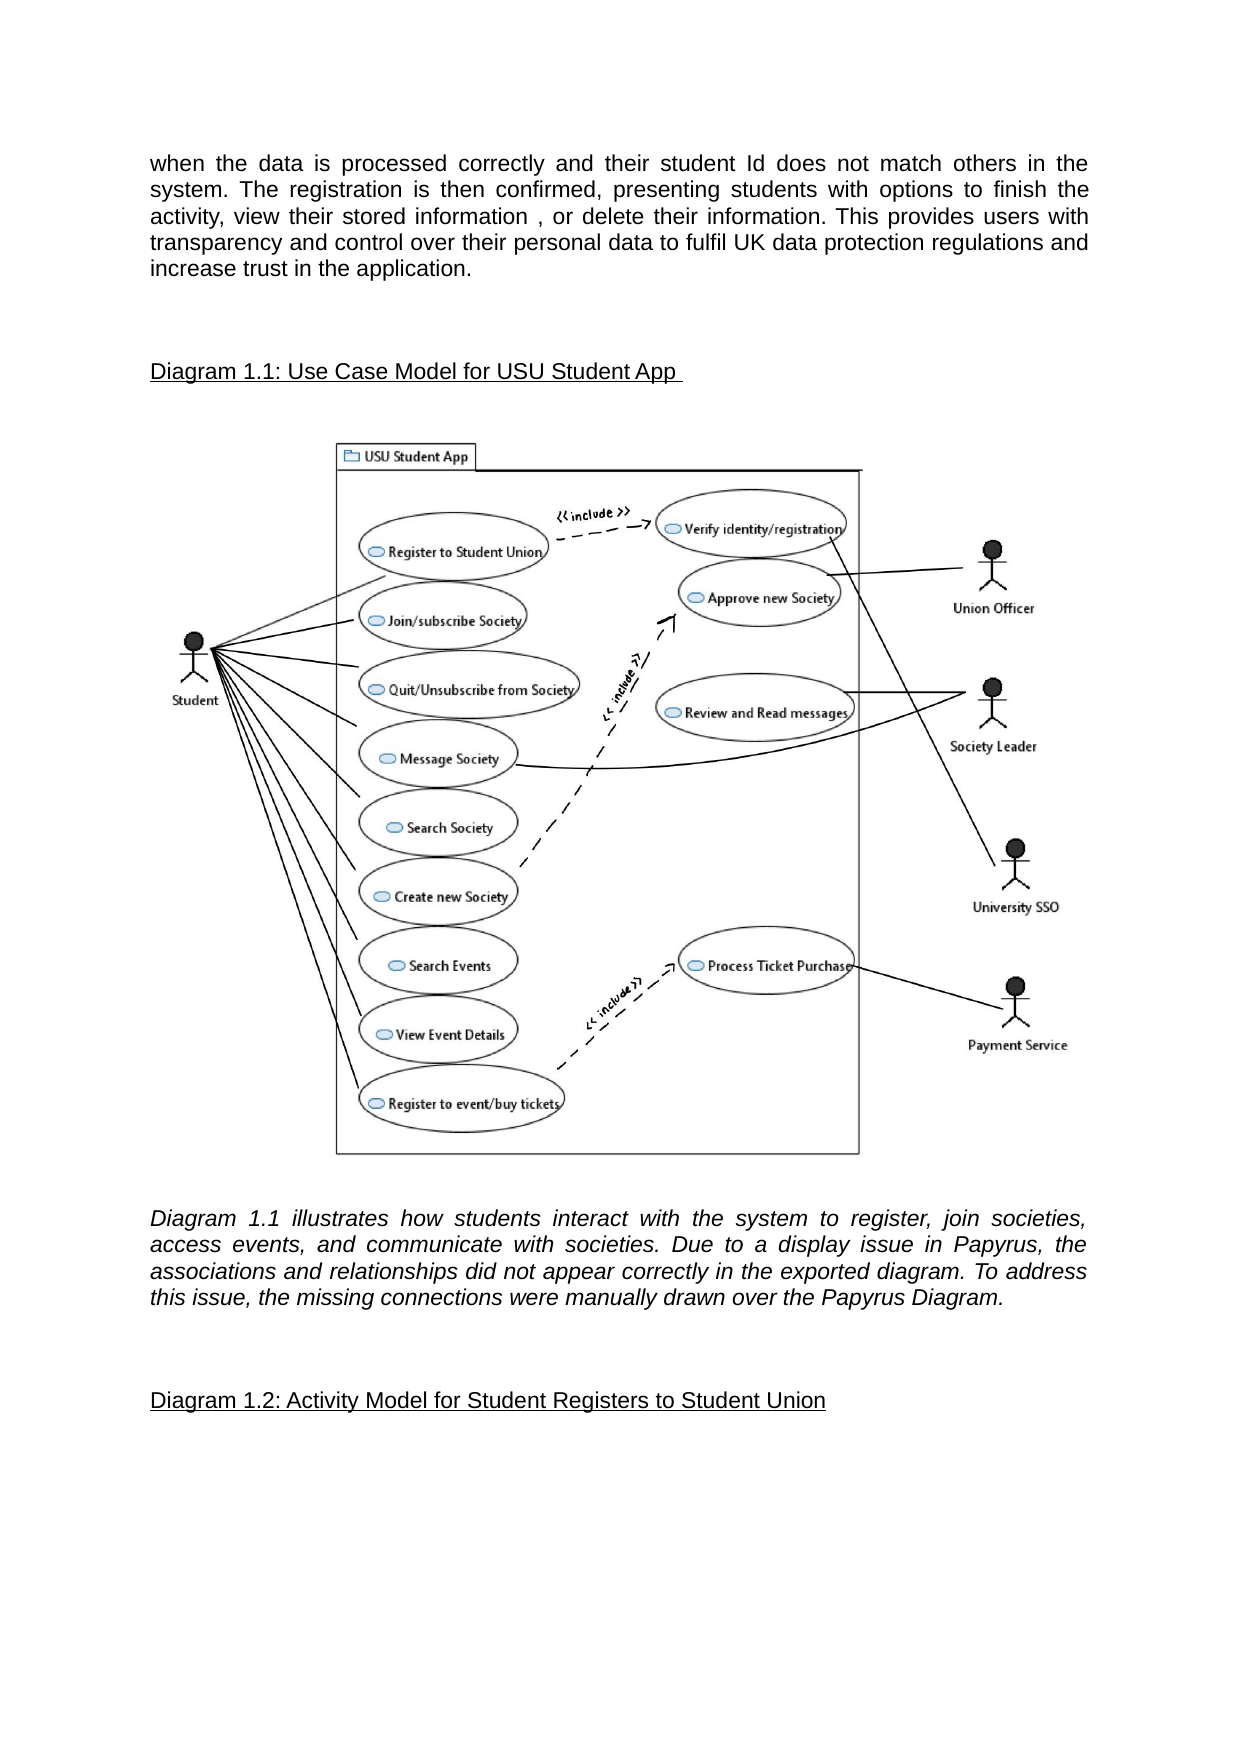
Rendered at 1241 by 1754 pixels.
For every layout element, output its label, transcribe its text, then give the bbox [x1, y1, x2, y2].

text when the data is processed correctly and their student Id does not match others in the system. The registration is then confirmed, presenting students with options to finish the activity, view their stored information , or delete their information. This provides users with transparency and control over their personal data to fulfil UK data protection regulations and increase trust in the application. [150, 150, 1090, 282]
text Diagram 1.1 illustrates how students interact with the system to register, join societies, access events, and communicate with societies. Due to a display issue in Papyrus, the associations and relationships did not appear correctly in the exported diagram. To address this issue, the missing connections were manually drawn over the Papyrus Diagram. [150, 1205, 1090, 1311]
text Diagram 1.1: Use Case Model for USU Student App [150, 358, 1090, 384]
text Diagram 1.2: Activity Model for Student Registers to Student Union [150, 1387, 1090, 1413]
